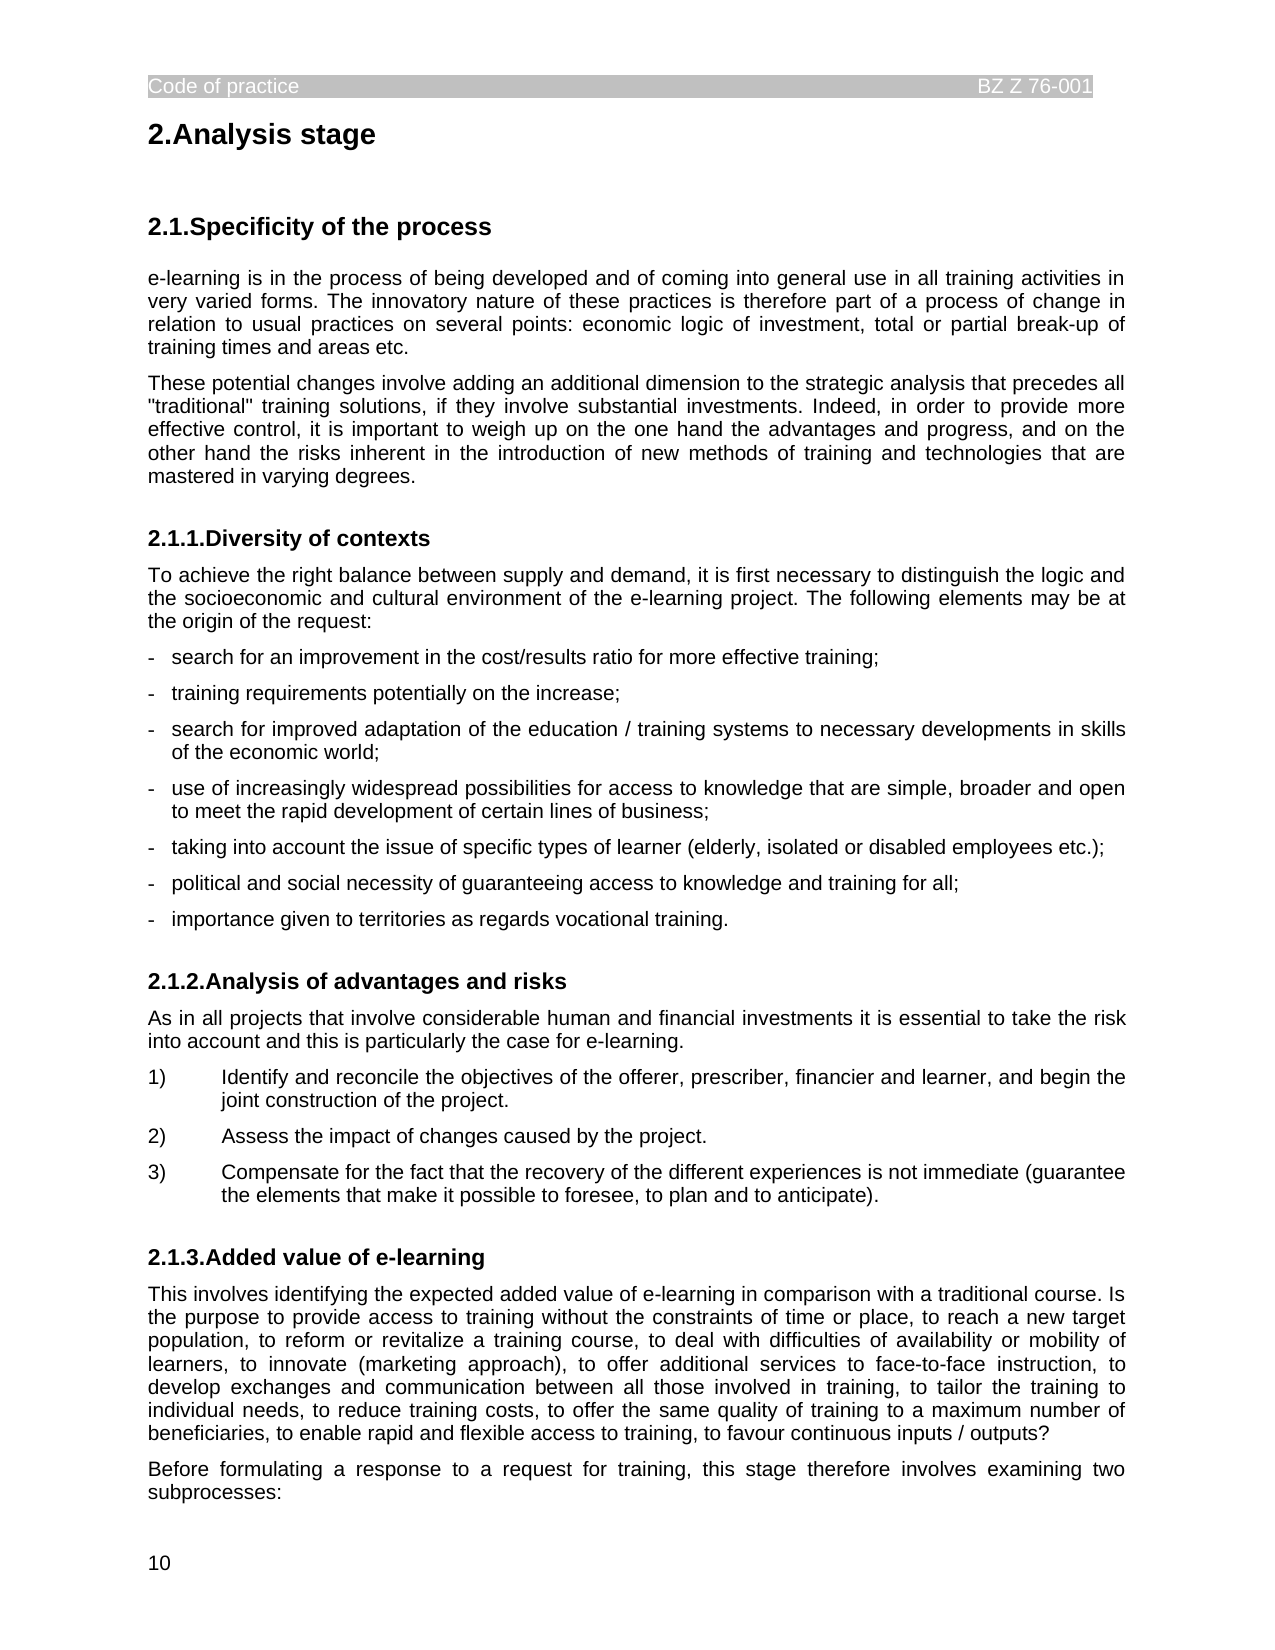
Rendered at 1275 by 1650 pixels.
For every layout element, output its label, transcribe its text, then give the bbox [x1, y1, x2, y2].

list taking into account the issue of specific types of learner (elderly, isolated or disabled employees etc.); [148, 836, 1127, 859]
text 2) Assess the impact of changes caused by the project. [148, 1124, 1127, 1148]
subtitle Added value of e-learning [148, 1244, 1127, 1270]
list search for improved adaptation of the education / training systems to necessary developments in skills of the economic world; [148, 717, 1127, 764]
list importance given to territories as regards vocational training. [148, 908, 1127, 931]
subtitle Analysis of advantages and risks [148, 968, 1127, 994]
text 3) Compensate for the fact that the recovery of the different experiences is not immediate (guarantee the elements that make it possible to foresee, to plan and to anticipate). [148, 1160, 1127, 1207]
list use of increasingly widespread possibilities for access to knowledge that are simple, broader and open to meet the rapid development of certain lines of business; [148, 777, 1127, 823]
text 1) Identify and reconcile the objectives of the offerer, prescriber, financier and learner, and begin the joint construction of the project. [148, 1066, 1127, 1112]
list training requirements potentially on the increase; [148, 681, 1127, 705]
subtitle Diversity of contexts [148, 525, 1127, 551]
text These potential changes involve adding an additional dimension to the strategic analysis that precedes all "traditional" training solutions, if they involve substantial investments. Indeed, in order to provide more effective control, it is important to weigh up on the one hand the advantages and progress, and on the other hand the risks inherent in the introduction of new methods of training and technologies that are mastered in varying degrees. [148, 372, 1127, 488]
list search for an improvement in the cost/results ratio for more effective training; [148, 646, 1127, 669]
list political and social necessity of guaranteeing access to knowledge and training for all; [148, 872, 1127, 895]
text To achieve the right balance between supply and demand, it is first necessary to distinguish the logic and the socioeconomic and cultural environment of the e-learning project. The following elements may be at the origin of the request: [148, 563, 1127, 633]
text This involves identifying the expected added value of e-learning in comparison with a traditional course. Is the purpose to provide access to training without the constraints of time or place, to reach a new target population, to reform or revitalize a training course, to deal with difficulties of availability or mobility of learners, to innovate (marketing approach), to offer additional services to face-to-face instruction, to develop exchanges and communication between all those involved in training, to tailor the training to individual needs, to reduce training costs, to offer the same quality of training to a maximum number of beneficiaries, to enable rapid and flexible access to training, to favour continuous inputs / outputs? [148, 1282, 1127, 1445]
text e-learning is in the process of being developed and of coming into general use in all training activities in very varied forms. The innovatory nature of these practices is therefore part of a process of change in relation to usual practices on several points: economic logic of investment, total or partial break-up of training times and areas etc. [148, 266, 1127, 359]
subtitle Analysis stage [148, 118, 1127, 151]
text As in all projects that involve considerable human and financial investments it is essential to take the risk into account and this is particularly the case for e-learning. [148, 1007, 1127, 1053]
subtitle Specificity of the process [148, 213, 1127, 241]
text Before formulating a response to a request for training, this stage therefore involves examining two subprocesses: [148, 1457, 1127, 1504]
